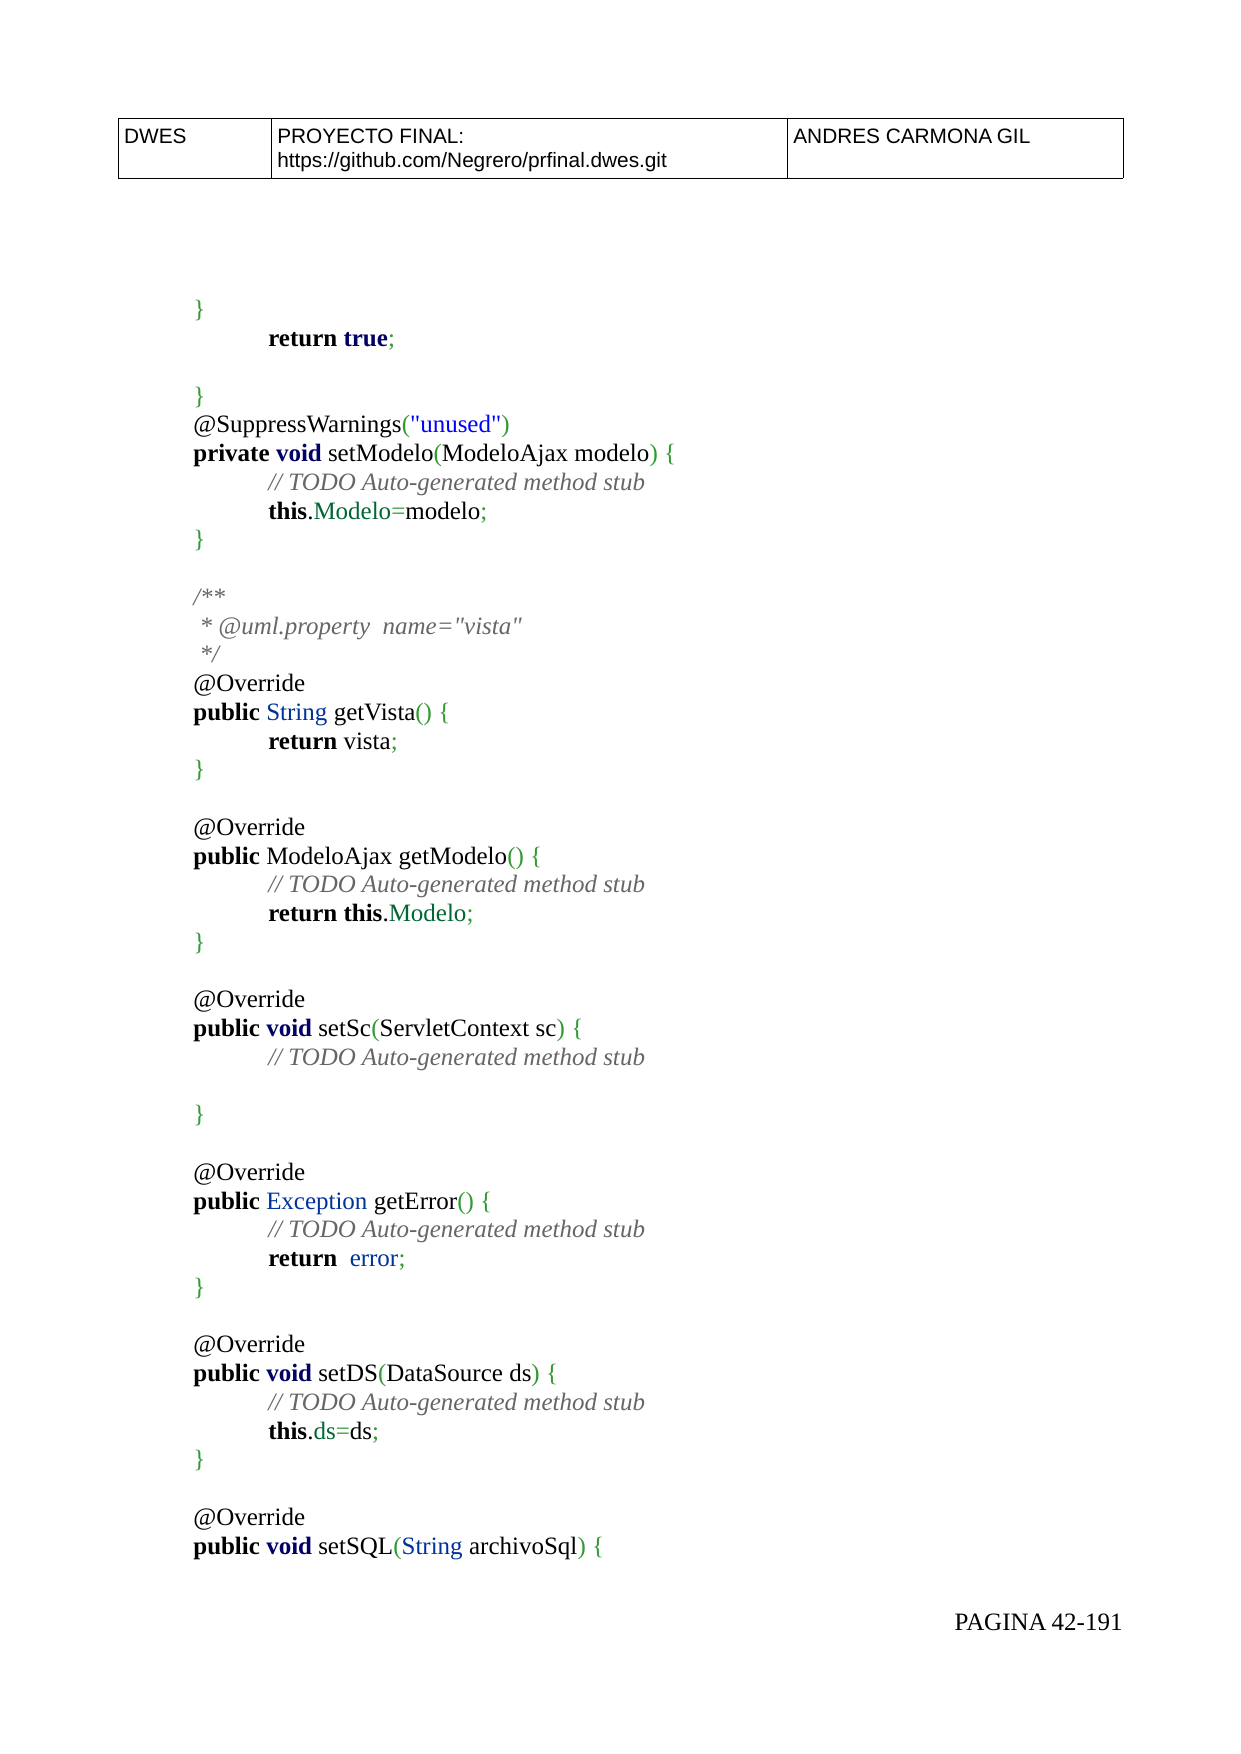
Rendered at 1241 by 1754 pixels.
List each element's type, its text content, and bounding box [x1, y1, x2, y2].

text * @uml.property name="vista" [118, 611, 1122, 639]
text this.ds=ds; [118, 1416, 1122, 1444]
text this.Modelo=modelo; [118, 496, 1122, 524]
text public String getVista() { [118, 697, 1122, 726]
text @Override [118, 668, 1122, 697]
text } [118, 754, 1122, 783]
text @SuppressWarnings("unused") [118, 409, 1122, 438]
text @Override [118, 1157, 1122, 1186]
text return this.Modelo; [118, 898, 1122, 927]
text return true; [118, 323, 1122, 352]
text // TODO Auto-generated method stub [118, 1387, 1122, 1416]
text } [118, 927, 1122, 956]
text @Override [118, 1502, 1122, 1531]
text // TODO Auto-generated method stub [118, 1042, 1122, 1071]
text return error; [118, 1243, 1122, 1272]
text @Override [118, 1329, 1122, 1358]
text } [118, 1099, 1122, 1128]
text /** [118, 582, 1122, 611]
text public void setSc(ServletContext sc) { [118, 1013, 1122, 1042]
text public void setSQL(String archivoSql) { [118, 1531, 1122, 1559]
text */ [118, 639, 1122, 668]
text private void setModelo(ModeloAjax modelo) { [118, 438, 1122, 467]
text return vista; [118, 726, 1122, 754]
text public ModeloAjax getModelo() { [118, 841, 1122, 869]
text // TODO Auto-generated method stub [118, 1214, 1122, 1243]
text } [118, 524, 1122, 553]
text } [118, 1272, 1122, 1301]
text } [118, 381, 1122, 409]
text @Override [118, 984, 1122, 1013]
text public Exception getError() { [118, 1186, 1122, 1214]
text // TODO Auto-generated method stub [118, 467, 1122, 496]
text // TODO Auto-generated method stub [118, 869, 1122, 898]
text } [118, 294, 1122, 323]
text public void setDS(DataSource ds) { [118, 1358, 1122, 1387]
text @Override [118, 812, 1122, 841]
text } [118, 1444, 1122, 1473]
